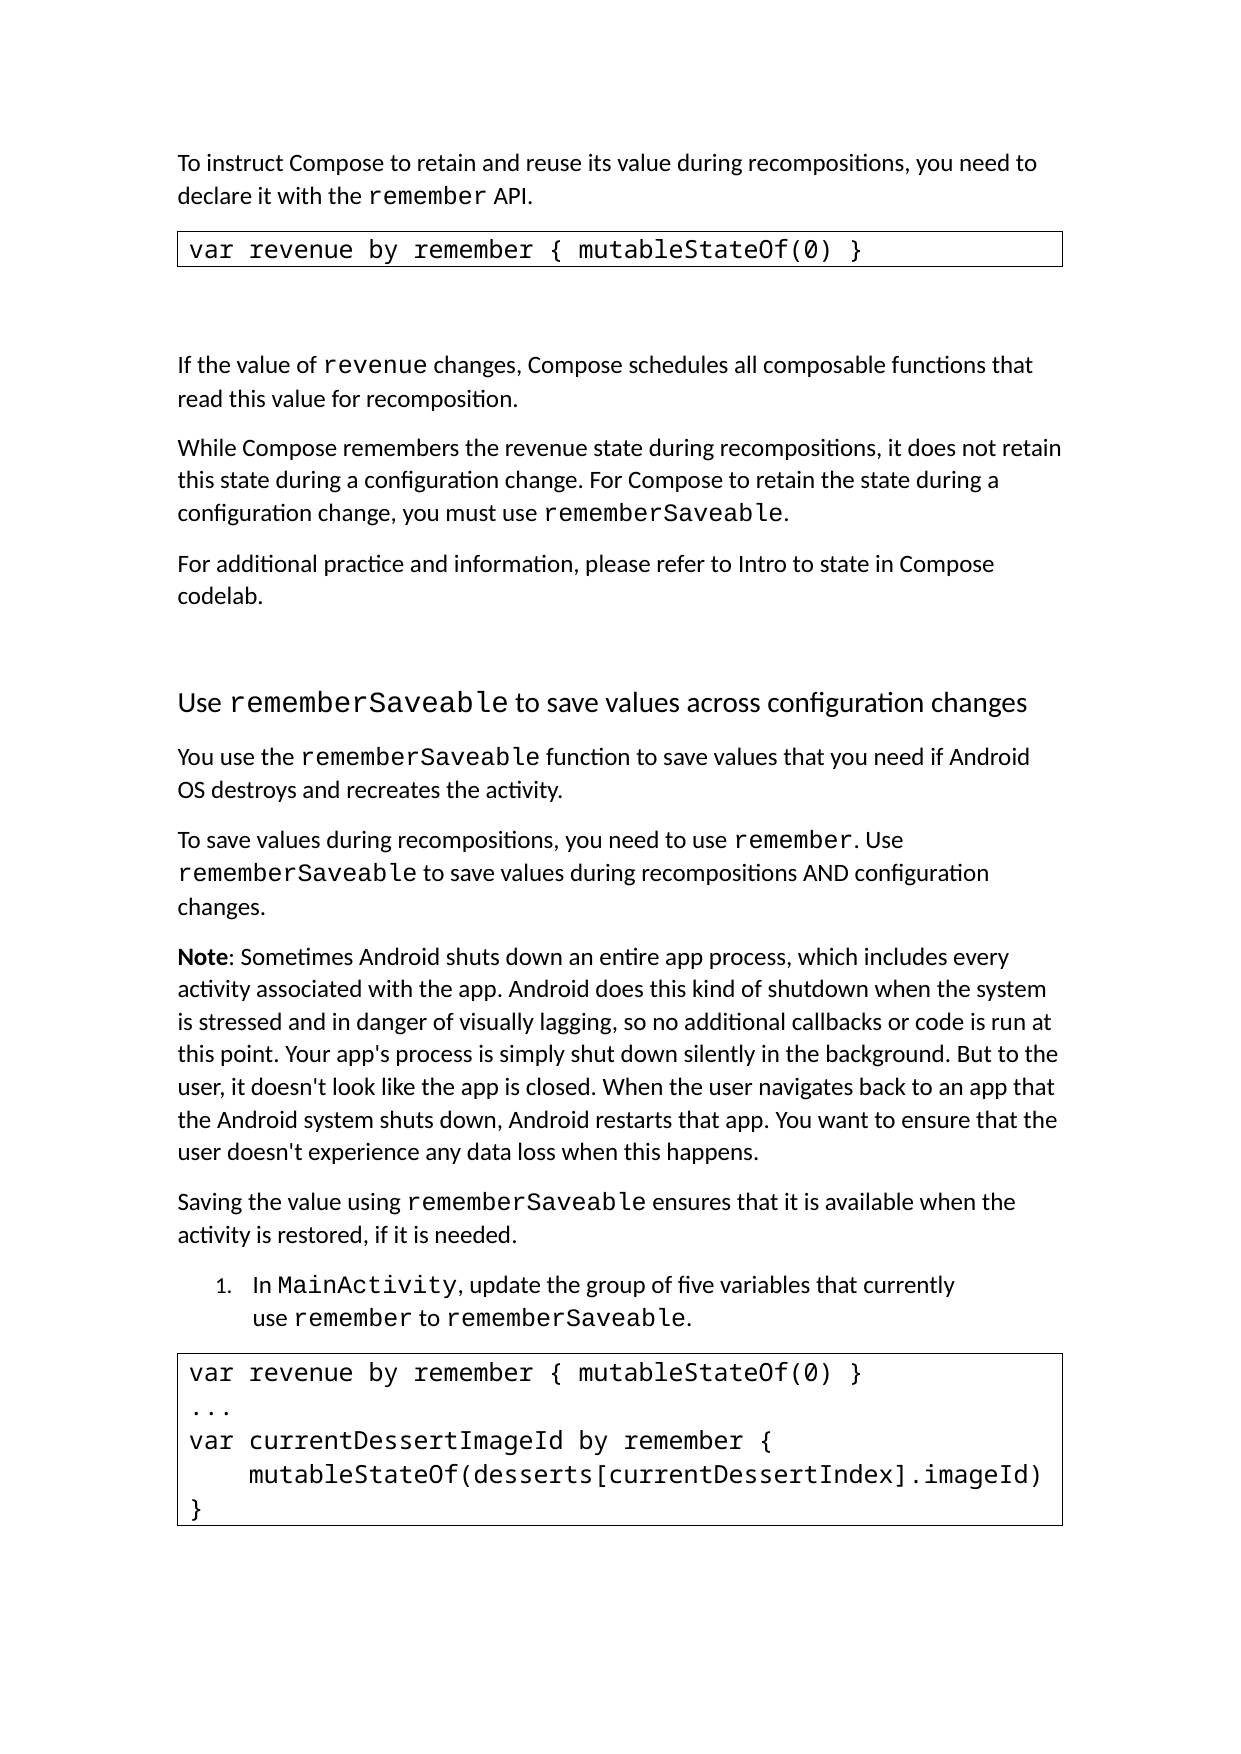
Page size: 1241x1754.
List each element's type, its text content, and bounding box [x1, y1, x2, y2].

text While Compose remembers the revenue state during recompositions, it does not retain this state during a configuration change. For Compose to retain the state during a configuration change, you must use rememberSaveable. [177, 432, 1063, 529]
text Saving the value using rememberSaveable ensures that it is available when the activity is restored, if it is needed. [177, 1186, 1063, 1250]
table_header var revenue by remember { mutableStateOf(0) } ... var currentDessertImageId by remember { mutableStateOf(desserts[currentDessertIndex].imageId) } [178, 1354, 1062, 1524]
text Use rememberSaveable to save values across configuration changes [177, 684, 1063, 721]
text Note: Sometimes Android shuts down an entire app process, which includes every activity associated with the app. Android does this kind of shutdown when the system is stressed and in danger of visually lagging, so no additional callbacks or code is run at this point. Your app's process is simply shut down silently in the background. But to the user, it doesn't look like the app is closed. When the user navigates back to an app that the Android system shuts down, Android restarts that app. You want to ensure that the user doesn't experience any data loss when this happens. [177, 941, 1063, 1167]
text For additional practice and information, please refer to Intro to state in Compose codelab. [177, 548, 1063, 611]
table_header var revenue by remember { mutableStateOf(0) } [178, 232, 1062, 266]
text You use the rememberSaveable function to save values that you need if Android OS destroys and recreates the activity. [177, 741, 1063, 805]
text To instruct Compose to retain and reuse its value during recompositions, you need to declare it with the remember API. [177, 148, 1063, 212]
list In MainActivity, update the group of five variables that currently use remember to rememberSaveable. [215, 1269, 1063, 1334]
text If the value of revenue changes, Compose schedules all composable functions that read this value for recomposition. [177, 349, 1063, 413]
text To save values during recompositions, you need to use remember. Use rememberSaveable to save values during recompositions AND configuration changes. [177, 824, 1063, 922]
